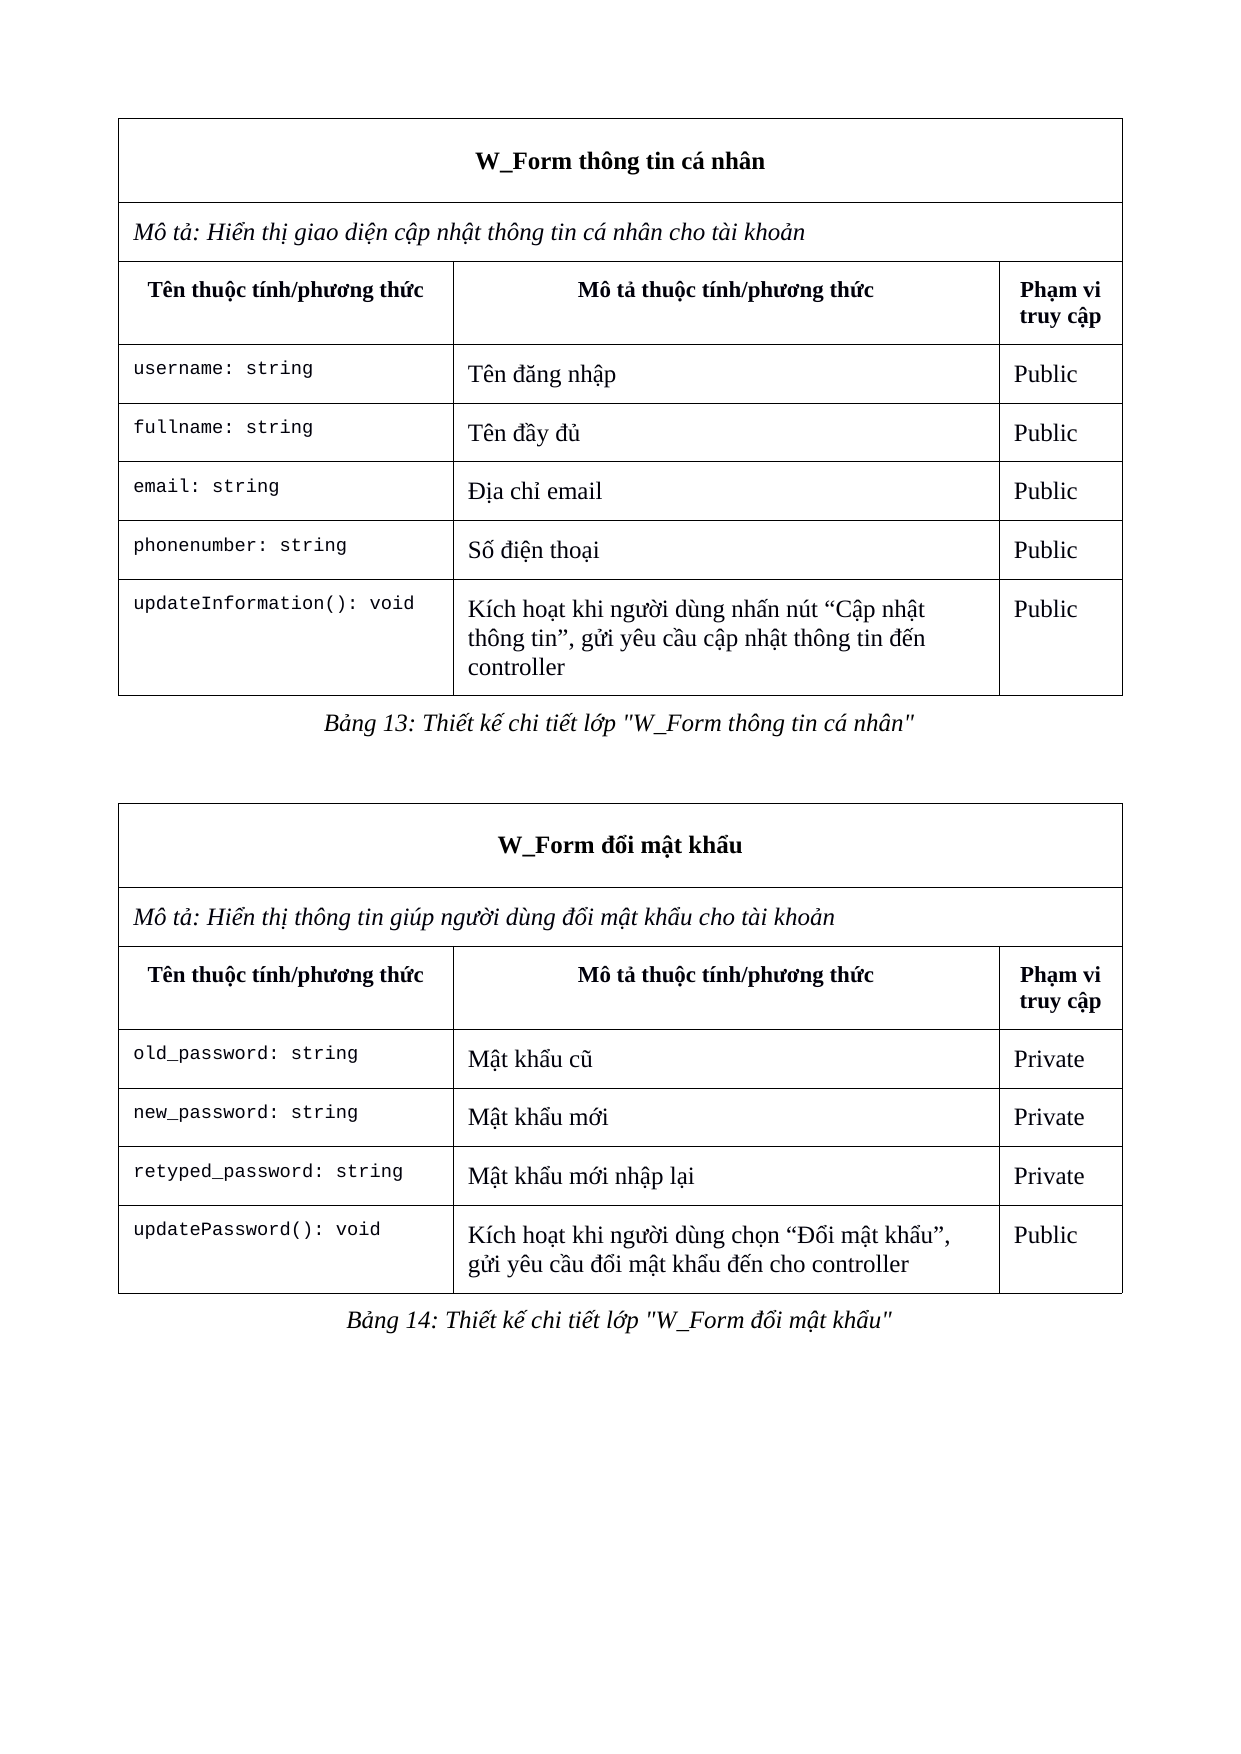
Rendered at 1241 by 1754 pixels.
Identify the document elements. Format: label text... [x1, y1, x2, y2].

table_cell Số điện thoại [454, 521, 999, 579]
table_cell Địa chỉ email [454, 462, 999, 520]
table_cell Public [1000, 462, 1122, 520]
table_cell Mật khẩu cũ [454, 1030, 999, 1087]
table_cell Phạm vi truy cập [1000, 947, 1122, 1028]
table_cell fullname: string [119, 404, 453, 461]
table_cell Tên đăng nhập [454, 345, 999, 402]
table_cell Private [1000, 1089, 1122, 1146]
table_cell Public [1000, 580, 1122, 695]
table_cell Tên đầy đủ [454, 404, 999, 461]
table_header W_Form đổi mật khẩu [119, 804, 1122, 887]
table_cell old_password: string [119, 1030, 453, 1087]
table_cell Public [1000, 345, 1122, 402]
table_cell Mô tả thuộc tính/phương thức [454, 262, 999, 344]
table_cell Kích hoạt khi người dùng chọn “Đổi mật khẩu”, gửi yêu cầu đổi mật khẩu đến cho controller [454, 1206, 999, 1293]
table_cell Public [1000, 521, 1122, 579]
table_cell Mô tả thuộc tính/phương thức [454, 947, 999, 1028]
table_cell Public [1000, 1206, 1122, 1293]
table_cell phonenumber: string [119, 521, 453, 579]
table_header W_Form thông tin cá nhân [119, 119, 1122, 202]
table_cell Tên thuộc tính/phương thức [119, 262, 453, 344]
table_cell updateInformation(): void [119, 580, 453, 695]
table_cell Phạm vi truy cập [1000, 262, 1122, 344]
text Bảng 13: Thiết kế chi tiết lớp "W_Form thông tin cá nhân" [118, 708, 1122, 737]
table_cell Private [1000, 1147, 1122, 1205]
table_cell Public [1000, 404, 1122, 461]
table_cell Private [1000, 1030, 1122, 1087]
table_cell email: string [119, 462, 453, 520]
table_cell username: string [119, 345, 453, 402]
table_cell Mô tả: Hiển thị giao diện cập nhật thông tin cá nhân cho tài khoản [119, 203, 1122, 261]
table_cell Mật khẩu mới [454, 1089, 999, 1146]
table_cell Tên thuộc tính/phương thức [119, 947, 453, 1028]
table_cell Kích hoạt khi người dùng nhấn nút “Cập nhật thông tin”, gửi yêu cầu cập nhật thông tin đến controller [454, 580, 999, 695]
text Bảng 14: Thiết kế chi tiết lớp "W_Form đổi mật khẩu" [118, 1305, 1122, 1334]
table_cell new_password: string [119, 1089, 453, 1146]
table_cell updatePassword(): void [119, 1206, 453, 1293]
table_cell Mô tả: Hiển thị thông tin giúp người dùng đổi mật khẩu cho tài khoản [119, 888, 1122, 946]
table_cell retyped_password: string [119, 1147, 453, 1205]
table_cell Mật khẩu mới nhập lại [454, 1147, 999, 1205]
